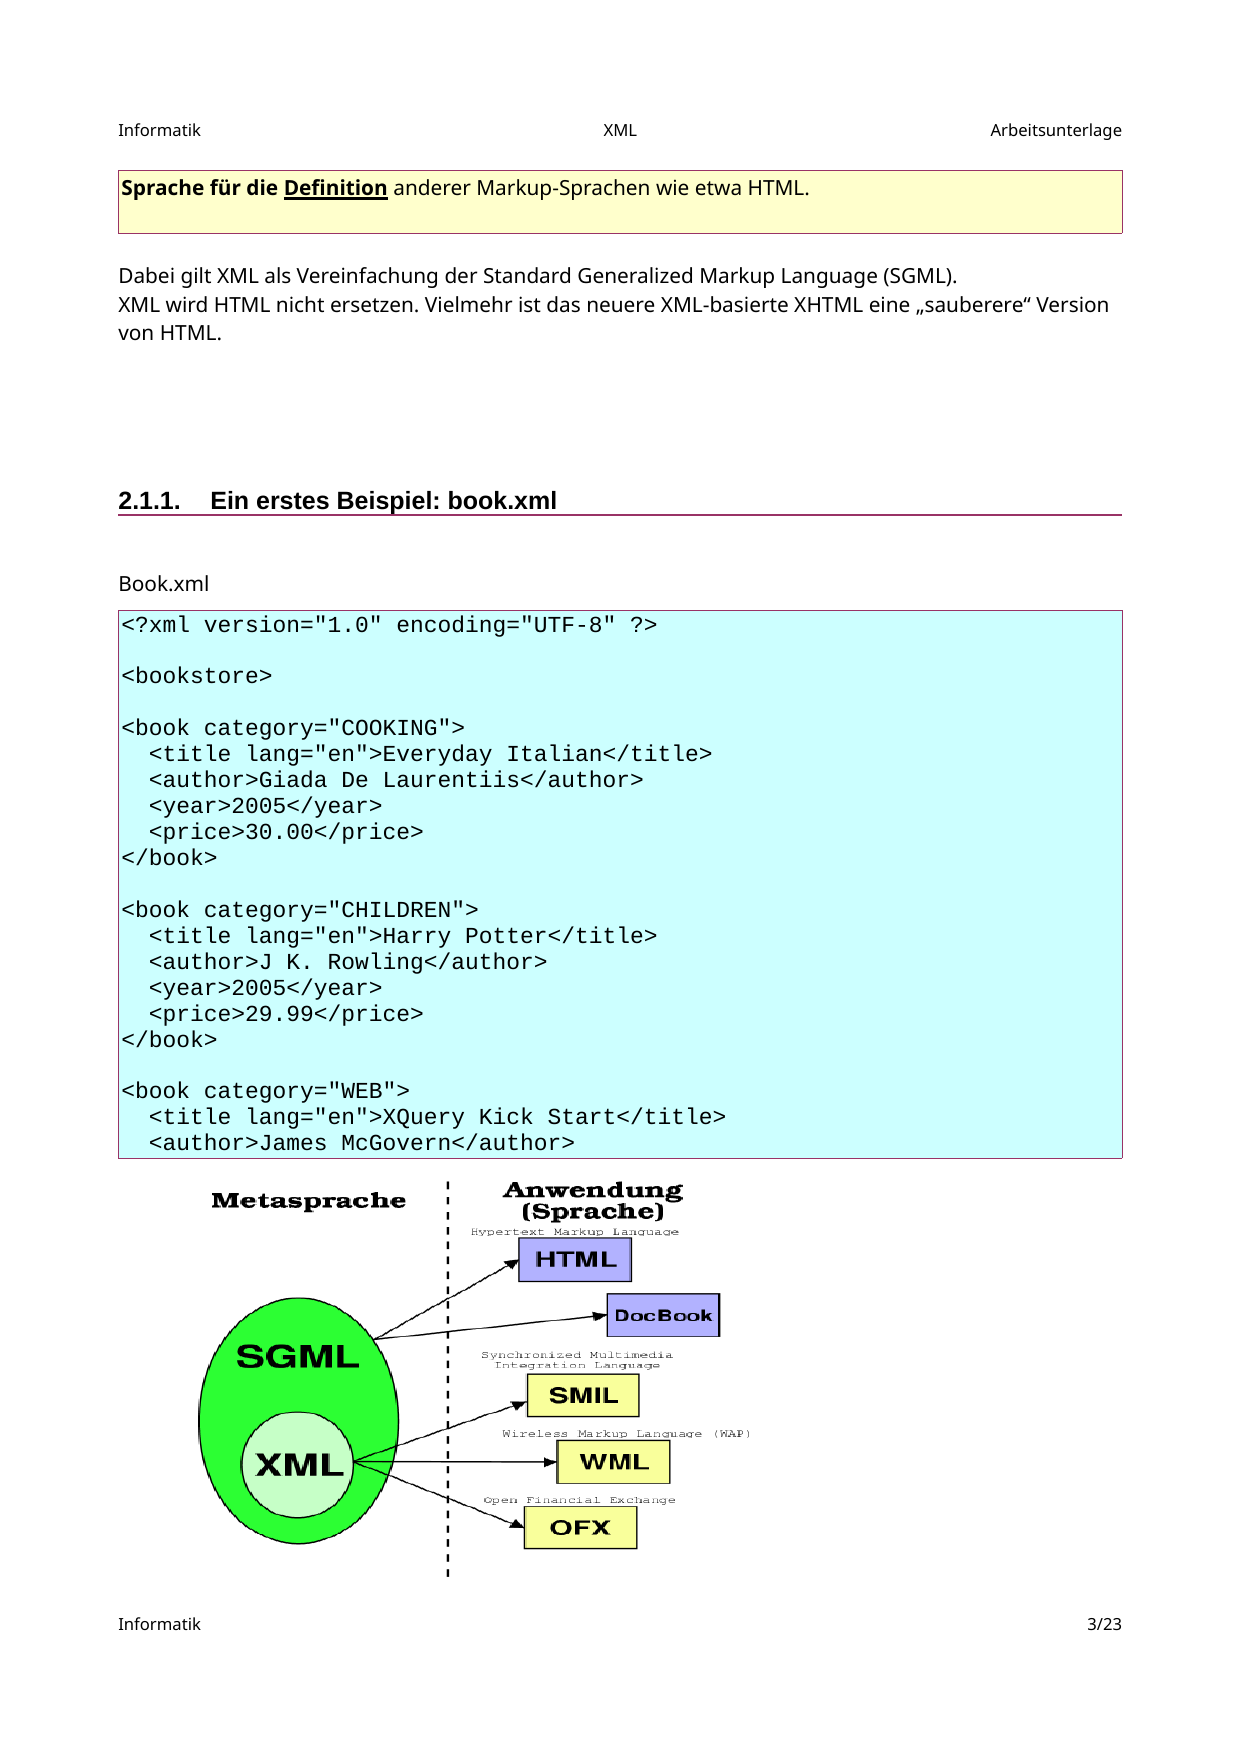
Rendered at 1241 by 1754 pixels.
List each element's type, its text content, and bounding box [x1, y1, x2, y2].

text <book category="COOKING"> [119, 714, 1122, 739]
text <title lang="en">XQuery Kick Start</title> [119, 1103, 1122, 1129]
text </book> [119, 843, 1122, 869]
text <price>29.99</price> [119, 999, 1122, 1025]
text <year>2005</year> [119, 791, 1122, 817]
subtitle Ein erstes Beispiel: book.xml [118, 486, 1122, 514]
text <title lang="en">Harry Potter</title> [119, 921, 1122, 947]
text <author>James McGovern</author> [119, 1129, 1122, 1158]
text <price>30.00</price> [119, 817, 1122, 843]
text <author>J K. Rowling</author> [119, 947, 1122, 973]
text <book category="CHILDREN"> [119, 895, 1122, 921]
text Book.xml [118, 569, 1122, 597]
text XML wird HTML nicht ersetzen. Vielmehr ist das neuere XML-basierte XHTML eine „sauberere“ Version von HTML. [118, 290, 1122, 347]
text <year>2005</year> [119, 973, 1122, 999]
text <book category="WEB"> [119, 1077, 1122, 1103]
text <author>Giada De Laurentiis</author> [119, 766, 1122, 791]
text <bookstore> [119, 636, 1122, 688]
text </book> [119, 1025, 1122, 1051]
text <title lang="en">Everyday Italian</title> [119, 739, 1122, 766]
text Dabei gilt XML als Vereinfachung der Standard Generalized Markup Language (SGML). [118, 262, 1122, 290]
text <?xml version="1.0" encoding="UTF-8" ?> [119, 611, 1122, 636]
text Sprache für die Definition anderer Markup-Sprachen wie etwa HTML. [119, 171, 1122, 199]
